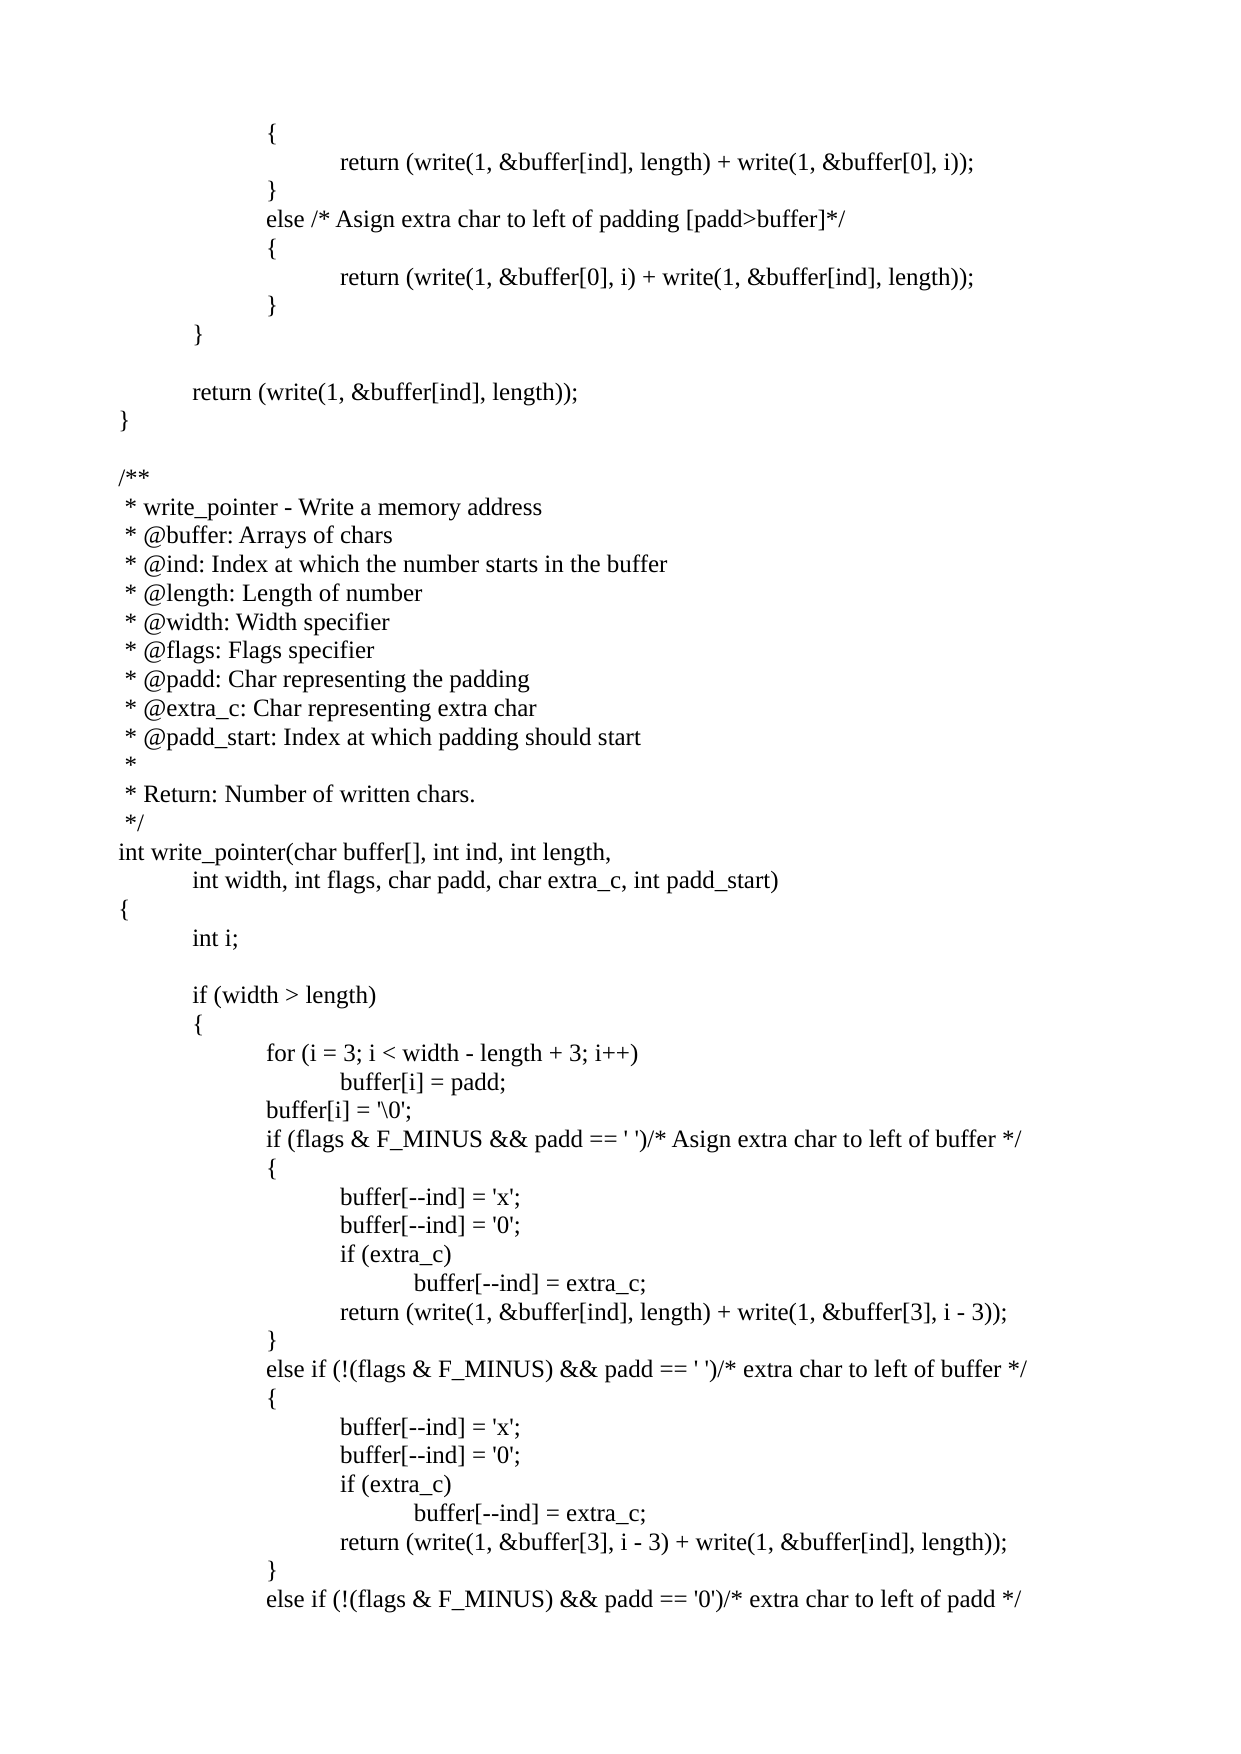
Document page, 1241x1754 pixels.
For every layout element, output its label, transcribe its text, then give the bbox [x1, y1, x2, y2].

text /** [118, 463, 1122, 492]
text for (i = 3; i < width - length + 3; i++) [118, 1038, 1122, 1067]
text * @ind: Index at which the number starts in the buffer [118, 549, 1122, 578]
text { [118, 1153, 1122, 1182]
text if (flags & F_MINUS && padd == ' ')/* Asign extra char to left of buffer */ [118, 1124, 1122, 1153]
text buffer[--ind] = '0'; [118, 1211, 1122, 1239]
text } [118, 176, 1122, 204]
text } [118, 406, 1122, 434]
text return (write(1, &buffer[ind], length)); [118, 377, 1122, 406]
text } [118, 319, 1122, 348]
text { [118, 1383, 1122, 1412]
text * [118, 751, 1122, 779]
text * @buffer: Arrays of chars [118, 521, 1122, 549]
text buffer[i] = '\0'; [118, 1096, 1122, 1124]
text buffer[--ind] = 'x'; [118, 1182, 1122, 1211]
text { [118, 118, 1122, 147]
text buffer[--ind] = extra_c; [118, 1498, 1122, 1527]
text */ [118, 808, 1122, 837]
text * @length: Length of number [118, 578, 1122, 607]
text * @extra_c: Char representing extra char [118, 693, 1122, 722]
text * @flags: Flags specifier [118, 636, 1122, 664]
text { [118, 894, 1122, 923]
text buffer[i] = padd; [118, 1067, 1122, 1096]
text return (write(1, &buffer[3], i - 3) + write(1, &buffer[ind], length)); [118, 1527, 1122, 1556]
text { [118, 233, 1122, 262]
text * write_pointer - Write a memory address [118, 492, 1122, 521]
text else /* Asign extra char to left of padding [padd>buffer]*/ [118, 204, 1122, 233]
text } [118, 1326, 1122, 1354]
text } [118, 1556, 1122, 1584]
text buffer[--ind] = '0'; [118, 1441, 1122, 1469]
text return (write(1, &buffer[0], i) + write(1, &buffer[ind], length)); [118, 262, 1122, 291]
text buffer[--ind] = extra_c; [118, 1268, 1122, 1297]
text * @padd: Char representing the padding [118, 664, 1122, 693]
text int i; [118, 923, 1122, 952]
text else if (!(flags & F_MINUS) && padd == '0')/* extra char to left of padd */ [118, 1584, 1122, 1613]
text if (extra_c) [118, 1469, 1122, 1498]
text int write_pointer(char buffer[], int ind, int length, [118, 837, 1122, 866]
text if (width > length) [118, 981, 1122, 1009]
text * @width: Width specifier [118, 607, 1122, 636]
text buffer[--ind] = 'x'; [118, 1412, 1122, 1441]
text return (write(1, &buffer[ind], length) + write(1, &buffer[0], i)); [118, 147, 1122, 176]
text int width, int flags, char padd, char extra_c, int padd_start) [118, 866, 1122, 894]
text } [118, 291, 1122, 319]
text { [118, 1009, 1122, 1038]
text else if (!(flags & F_MINUS) && padd == ' ')/* extra char to left of buffer */ [118, 1354, 1122, 1383]
text return (write(1, &buffer[ind], length) + write(1, &buffer[3], i - 3)); [118, 1297, 1122, 1326]
text if (extra_c) [118, 1239, 1122, 1268]
text * Return: Number of written chars. [118, 779, 1122, 808]
text * @padd_start: Index at which padding should start [118, 722, 1122, 751]
